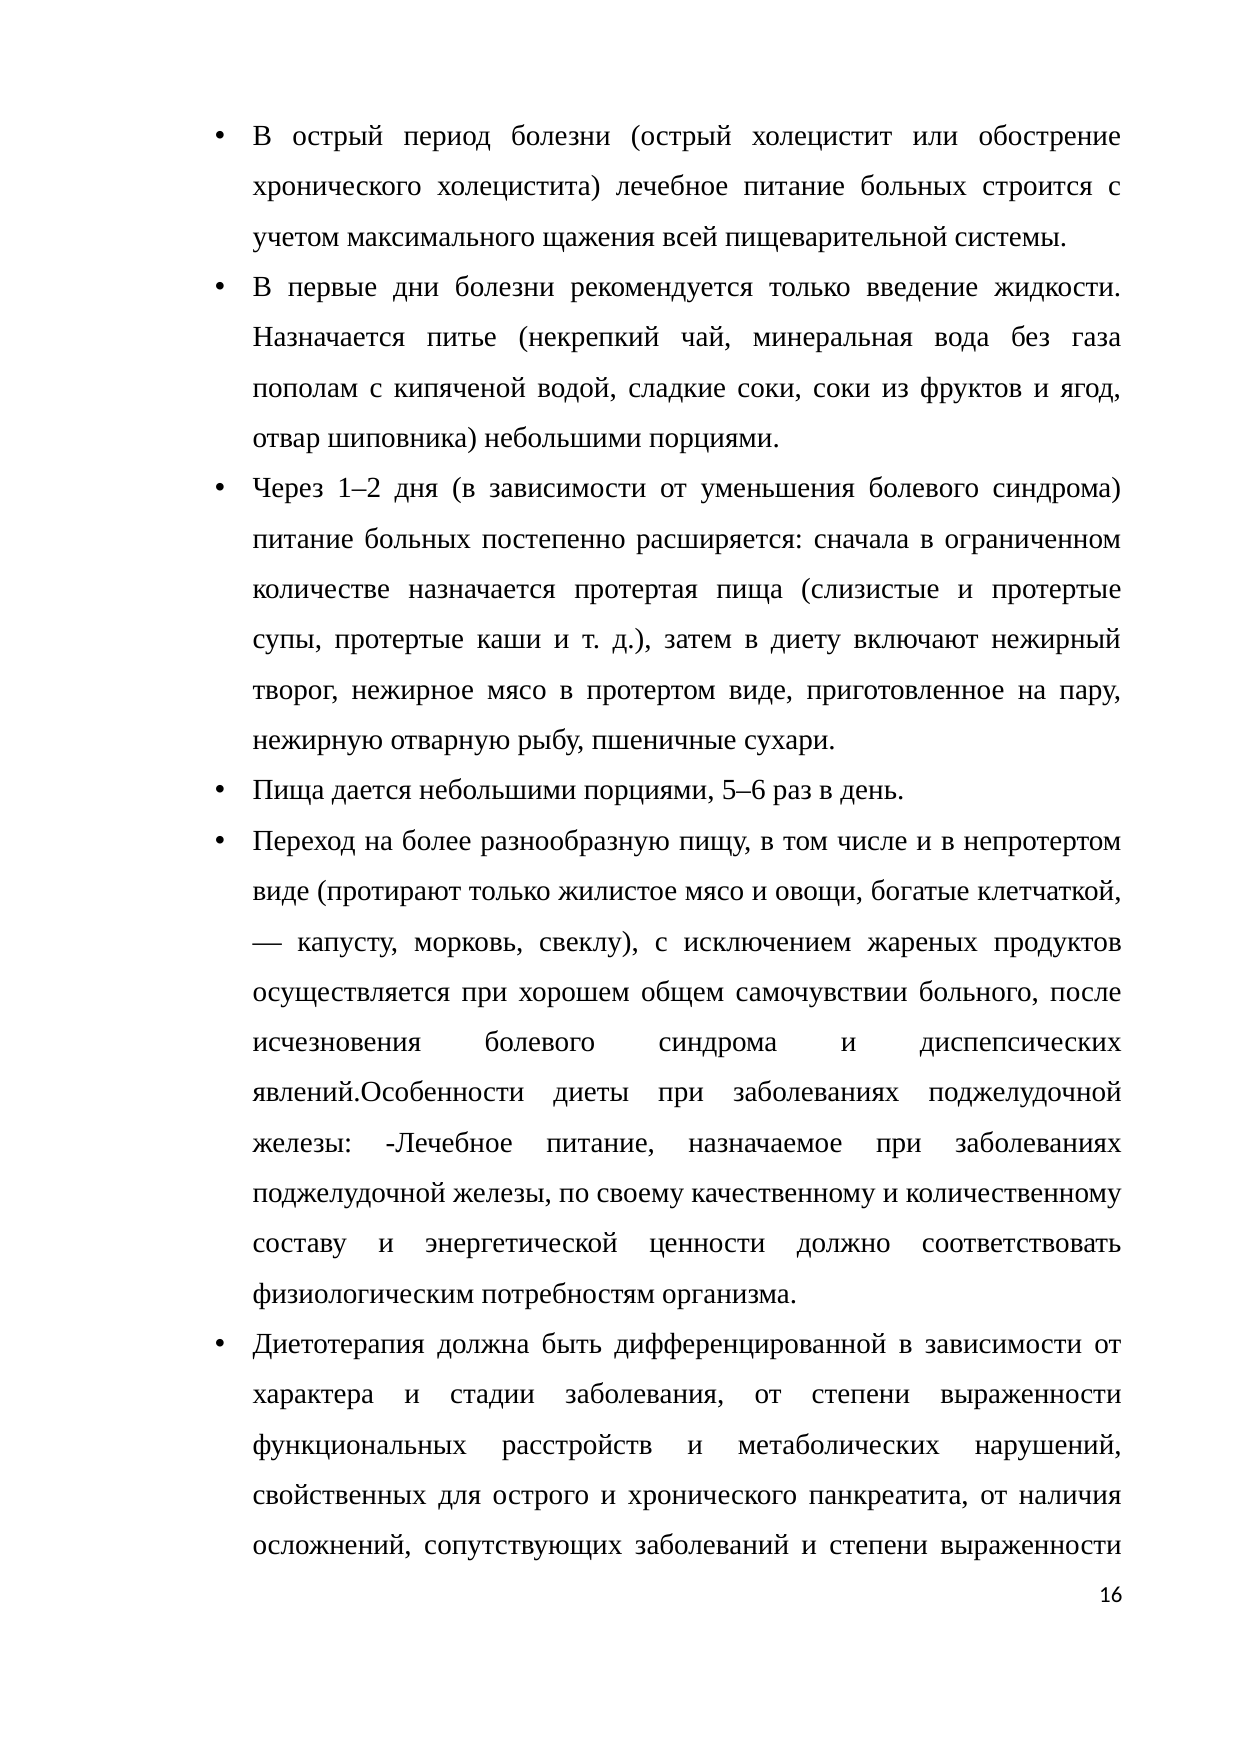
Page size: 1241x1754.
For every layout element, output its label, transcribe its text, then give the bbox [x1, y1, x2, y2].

list Переход на более разнообразную пищу, в том числе и в непротертом виде (протирают только жилистое мясо и овощи, богатые клетчаткой, — капусту, морковь, свеклу), с исключением жареных продуктов осуществляется при хорошем общем самочувствии больного, после исчезновения болевого синдрома и диспепсических явлений.Особенности диеты при заболеваниях поджелудочной железы: -Лечебное питание, назначаемое при заболеваниях поджелудочной железы, по своему качественному и количественному составу и энергетической ценности должно соответствовать физиологическим потребностям организма. [215, 823, 1122, 1309]
list Диетотерапия должна быть дифференцированной в зависимости от характера и стадии заболевания, от степени выраженности функциональных расстройств и метаболических нарушений, свойственных для острого и хронического панкреатита, от наличия осложнений, сопутствующих заболеваний и степени выраженности [215, 1326, 1122, 1561]
list Пища дается небольшими порциями, 5–6 раз в день. [215, 772, 1122, 806]
list В первые дни болезни рекомендуется только введение жидкости. Назначается питье (некрепкий чай, минеральная вода без газа пополам с кипяченой водой, сладкие соки, соки из фруктов и ягод, отвар шиповника) небольшими порциями. [215, 269, 1122, 454]
list Через 1–2 дня (в зависимости от уменьшения болевого синдрома) питание больных постепенно расширяется: сначала в ограниченном количестве назначается протертая пища (слизистые и протертые супы, протертые каши и т. д.), затем в диету включают нежирный творог, нежирное мясо в протертом виде, приготовленное на пару, нежирную отварную рыбу, пшеничные сухари. [215, 471, 1122, 756]
list В острый период болезни (острый холецистит или обострение хронического холецистита) лечебное питание больных строится с учетом максимального щажения всей пищеварительной системы. [215, 118, 1122, 252]
